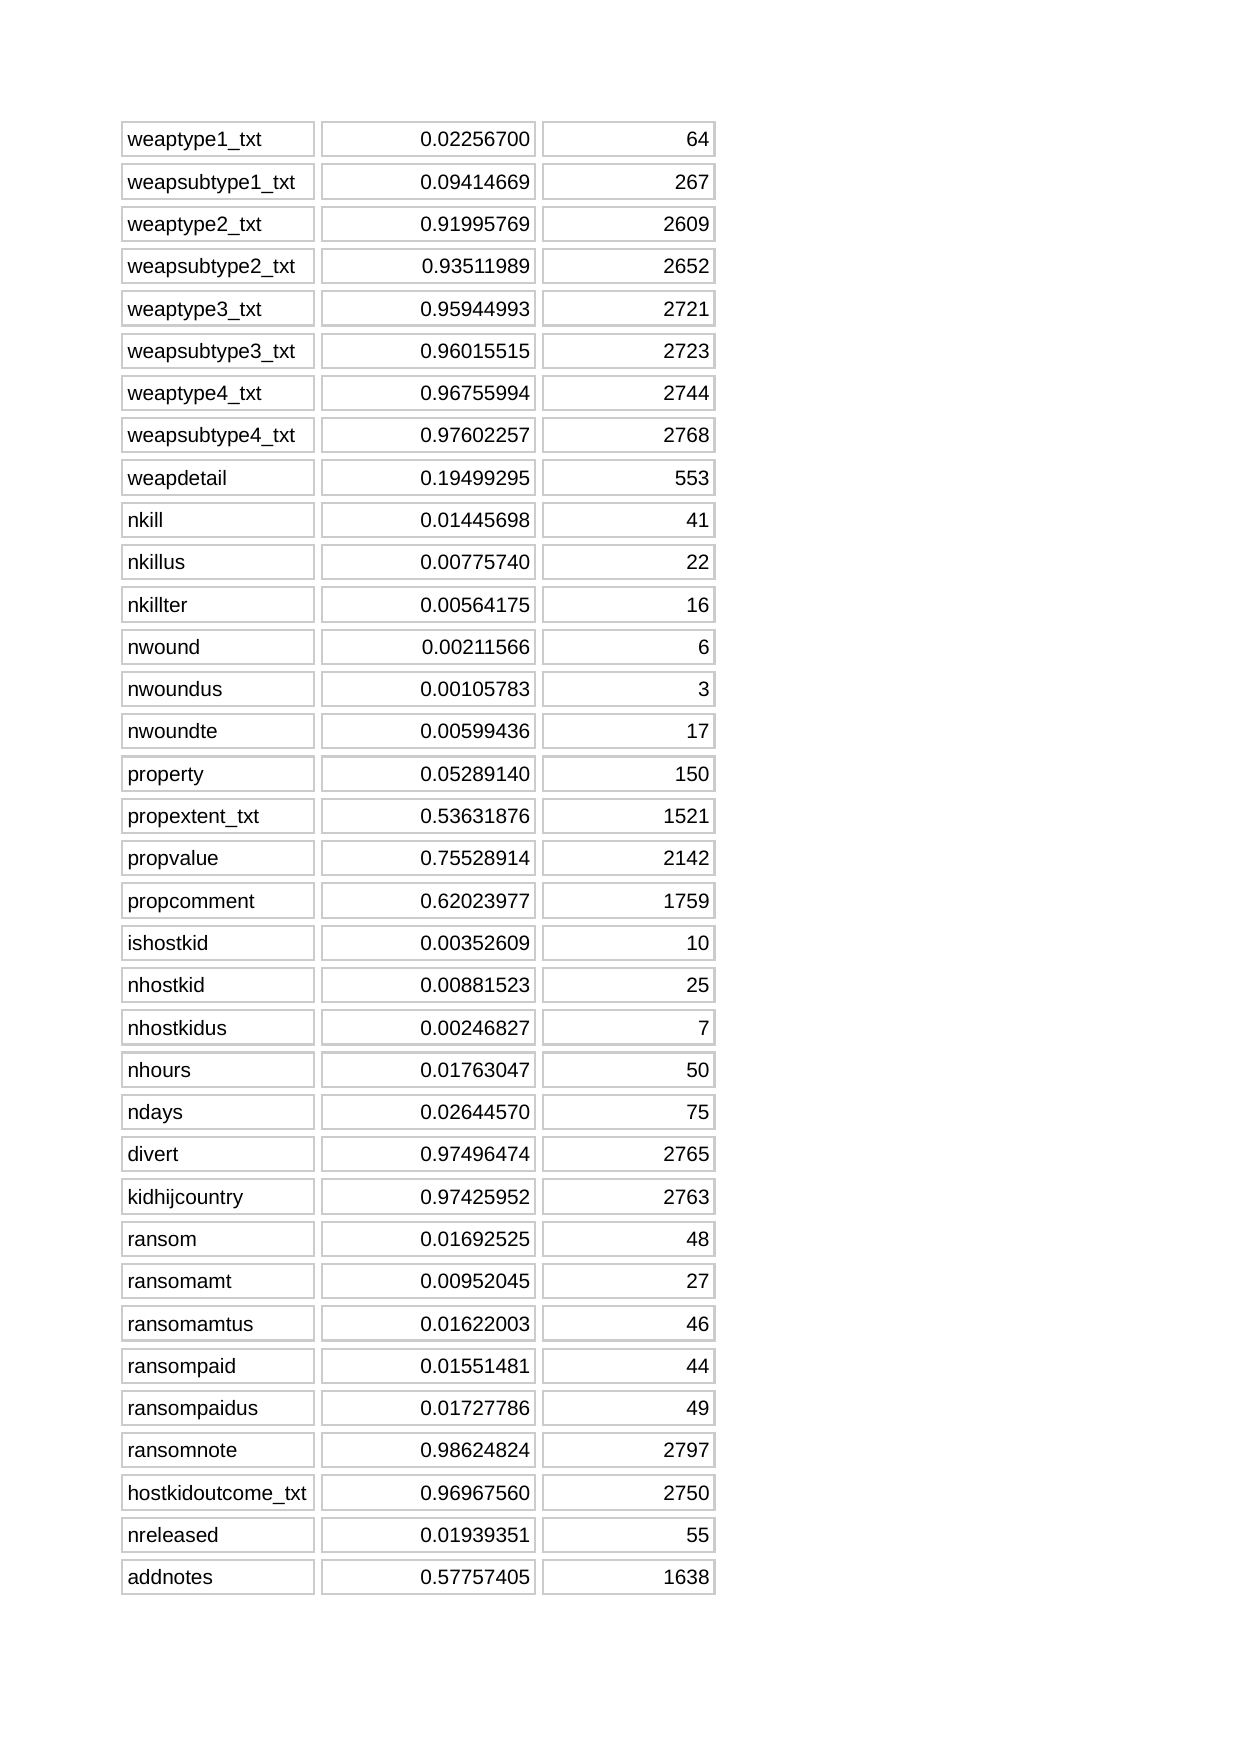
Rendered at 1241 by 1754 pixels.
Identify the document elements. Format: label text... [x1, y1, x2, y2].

table_cell addnotes [118, 1556, 318, 1598]
table_cell 0.00952045 [318, 1260, 539, 1302]
table_cell 41 [539, 499, 718, 541]
table_cell ransomamtus [118, 1302, 318, 1344]
table_cell nhostkid [118, 964, 318, 1006]
table_cell nreleased [118, 1514, 318, 1556]
table_cell 0.97602257 [318, 414, 539, 456]
table_cell 0.01763047 [318, 1049, 539, 1091]
table_cell ishostkid [118, 922, 318, 964]
table_cell 0.00775740 [318, 541, 539, 583]
table_cell 2765 [539, 1133, 718, 1175]
table_cell propextent_txt [118, 795, 318, 837]
table_cell 2763 [539, 1175, 718, 1218]
table_cell 0.62023977 [318, 879, 539, 922]
table_cell weaptype2_txt [118, 203, 318, 245]
table_cell 0.01551481 [318, 1345, 539, 1387]
table_cell 10 [539, 922, 718, 964]
table_cell nwoundus [118, 668, 318, 710]
table_cell weapsubtype2_txt [118, 245, 318, 287]
table_cell nwoundte [118, 710, 318, 752]
table_cell nkill [118, 499, 318, 541]
table_cell 2723 [539, 330, 718, 372]
table_cell 2609 [539, 203, 718, 245]
table_cell 7 [539, 1006, 718, 1048]
table_cell 2750 [539, 1471, 718, 1514]
table_cell ransomamt [118, 1260, 318, 1302]
table_cell 267 [539, 160, 718, 203]
table_cell 27 [539, 1260, 718, 1302]
table_cell 0.00599436 [318, 710, 539, 752]
table_cell 0.95944993 [318, 287, 539, 329]
table_cell 25 [539, 964, 718, 1006]
table_cell 0.97425952 [318, 1175, 539, 1218]
table_cell nwound [118, 626, 318, 668]
table_cell 1759 [539, 879, 718, 922]
table_cell ransomnote [118, 1429, 318, 1471]
table_cell 48 [539, 1218, 718, 1260]
table_cell 49 [539, 1387, 718, 1429]
table_cell 0.96755994 [318, 372, 539, 414]
table_cell 0.19499295 [318, 456, 539, 499]
table_cell weapdetail [118, 456, 318, 499]
table_cell weaptype1_txt [118, 118, 318, 160]
table_cell 1638 [539, 1556, 718, 1598]
table_cell 64 [539, 118, 718, 160]
table_cell nkillter [118, 583, 318, 626]
table_cell weapsubtype3_txt [118, 330, 318, 372]
table_cell 0.00352609 [318, 922, 539, 964]
table_cell 0.02256700 [318, 118, 539, 160]
table_cell 6 [539, 626, 718, 668]
table_cell 2797 [539, 1429, 718, 1471]
table_cell 44 [539, 1345, 718, 1387]
table_cell 0.97496474 [318, 1133, 539, 1175]
table_cell 0.01622003 [318, 1302, 539, 1344]
table_cell 0.93511989 [318, 245, 539, 287]
table_cell 0.00211566 [318, 626, 539, 668]
table_cell 0.91995769 [318, 203, 539, 245]
table_cell 0.75528914 [318, 837, 539, 879]
table_cell 2768 [539, 414, 718, 456]
table_cell 0.05289140 [318, 753, 539, 795]
table_cell hostkidoutcome_txt [118, 1471, 318, 1514]
table_cell weapsubtype4_txt [118, 414, 318, 456]
table_cell 50 [539, 1049, 718, 1091]
table_cell 2721 [539, 287, 718, 329]
table_cell 0.96015515 [318, 330, 539, 372]
table_cell divert [118, 1133, 318, 1175]
table_cell 0.01692525 [318, 1218, 539, 1260]
table_cell propvalue [118, 837, 318, 879]
table_cell 55 [539, 1514, 718, 1556]
table_cell 0.09414669 [318, 160, 539, 203]
table_cell 2652 [539, 245, 718, 287]
table_cell nkillus [118, 541, 318, 583]
table_cell 2744 [539, 372, 718, 414]
table_cell 150 [539, 753, 718, 795]
table_cell weapsubtype1_txt [118, 160, 318, 203]
table_cell ransom [118, 1218, 318, 1260]
table_cell 0.98624824 [318, 1429, 539, 1471]
table_cell 0.57757405 [318, 1556, 539, 1598]
table_cell 0.00881523 [318, 964, 539, 1006]
table_cell ransompaidus [118, 1387, 318, 1429]
table_cell 0.96967560 [318, 1471, 539, 1514]
table_cell property [118, 753, 318, 795]
table_cell propcomment [118, 879, 318, 922]
table_cell weaptype4_txt [118, 372, 318, 414]
table_cell 16 [539, 583, 718, 626]
table_cell 553 [539, 456, 718, 499]
table_cell 22 [539, 541, 718, 583]
table_cell ransompaid [118, 1345, 318, 1387]
table_cell 0.02644570 [318, 1091, 539, 1133]
table_cell nhours [118, 1049, 318, 1091]
table_cell 0.53631876 [318, 795, 539, 837]
table_cell nhostkidus [118, 1006, 318, 1048]
table_cell 17 [539, 710, 718, 752]
table_cell 0.00564175 [318, 583, 539, 626]
table_cell 0.01727786 [318, 1387, 539, 1429]
table_cell 46 [539, 1302, 718, 1344]
table_cell 3 [539, 668, 718, 710]
table_cell 2142 [539, 837, 718, 879]
table_cell 0.00105783 [318, 668, 539, 710]
table_cell 0.01445698 [318, 499, 539, 541]
table_cell weaptype3_txt [118, 287, 318, 329]
table_cell kidhijcountry [118, 1175, 318, 1218]
table_cell 1521 [539, 795, 718, 837]
table_cell 0.01939351 [318, 1514, 539, 1556]
table_cell ndays [118, 1091, 318, 1133]
table_cell 75 [539, 1091, 718, 1133]
table_cell 0.00246827 [318, 1006, 539, 1048]
